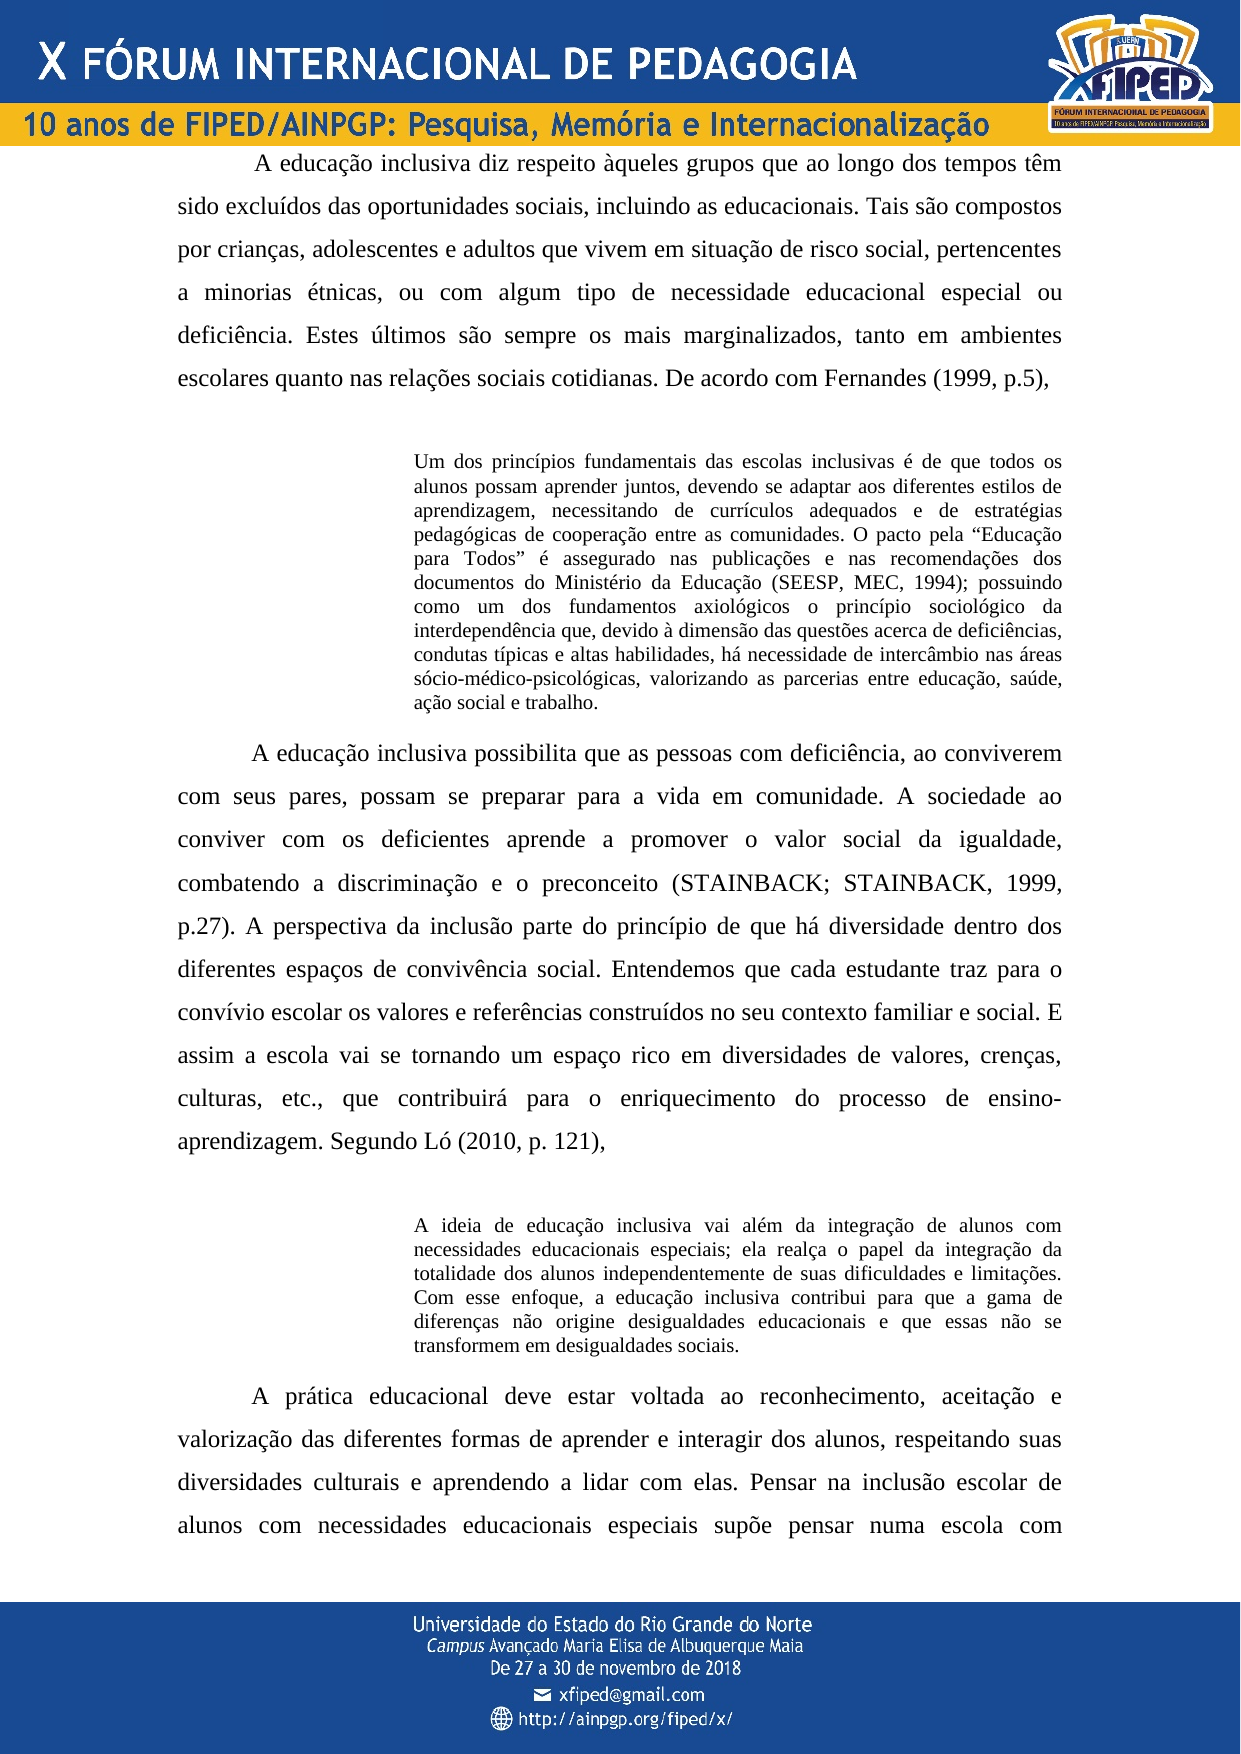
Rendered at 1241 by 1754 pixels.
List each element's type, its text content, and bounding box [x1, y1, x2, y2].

text A ideia de educação inclusiva vai além da integração de alunos com necessidades educacionais especiais; ela realça o papel da integração da totalidade dos alunos independentemente de suas dificuldades e limitações. Com esse enfoque, a educação inclusiva contribui para que a gama de diferenças não origine desigualdades educacionais e que essas não se transformem em desigualdades sociais. [413, 1213, 1063, 1357]
text A prática educacional deve estar voltada ao reconhecimento, aceitação e valorização das diferentes formas de aprender e interagir dos alunos, respeitando suas diversidades culturais e aprendendo a lidar com elas. Pensar na inclusão escolar de alunos com necessidades educacionais especiais supõe pensar numa escola com [177, 1381, 1063, 1539]
text A educação inclusiva diz respeito àqueles grupos que ao longo dos tempos têm sido excluídos das oportunidades sociais, incluindo as educacionais. Tais são compostos por crianças, adolescentes e adultos que vivem em situação de risco social, pertencentes a minorias étnicas, ou com algum tipo de necessidade educacional especial ou deficiência. Estes últimos são sempre os mais marginalizados, tanto em ambientes escolares quanto nas relações sociais cotidianas. De acordo com Fernandes (1999, p.5), [177, 148, 1063, 392]
text A educação inclusiva possibilita que as pessoas com deficiência, ao conviverem com seus pares, possam se preparar para a vida em comunidade. A sociedade ao conviver com os deficientes aprende a promover o valor social da igualdade, combatendo a discriminação e o preconceito (STAINBACK; STAINBACK, 1999, p.27). A perspectiva da inclusão parte do princípio de que há diversidade dentro dos diferentes espaços de convivência social. Entendemos que cada estudante traz para o convívio escolar os valores e referências construídos no seu contexto familiar e social. E assim a escola vai se tornando um espaço rico em diversidades de valores, crenças, culturas, etc., que contribuirá para o enriquecimento do processo de ensino-aprendizagem. Segundo Ló (2010, p. 121), [177, 738, 1063, 1155]
text Um dos princípios fundamentais das escolas inclusivas é de que todos os alunos possam aprender juntos, devendo se adaptar aos diferentes estilos de aprendizagem, necessitando de currículos adequados e de estratégias pedagógicas de cooperação entre as comunidades. O pacto pela “Educação para Todos” é assegurado nas publicações e nas recomendações dos documentos do Ministério da Educação (SEESP, MEC, 1994); possuindo como um dos fundamentos axiológicos o princípio sociológico da interdependência que, devido à dimensão das questões acerca de deficiências, condutas típicas e altas habilidades, há necessidade de intercâmbio nas áreas sócio-médico-psicológicas, valorizando as parcerias entre educação, saúde, ação social e trabalho. [413, 449, 1063, 714]
